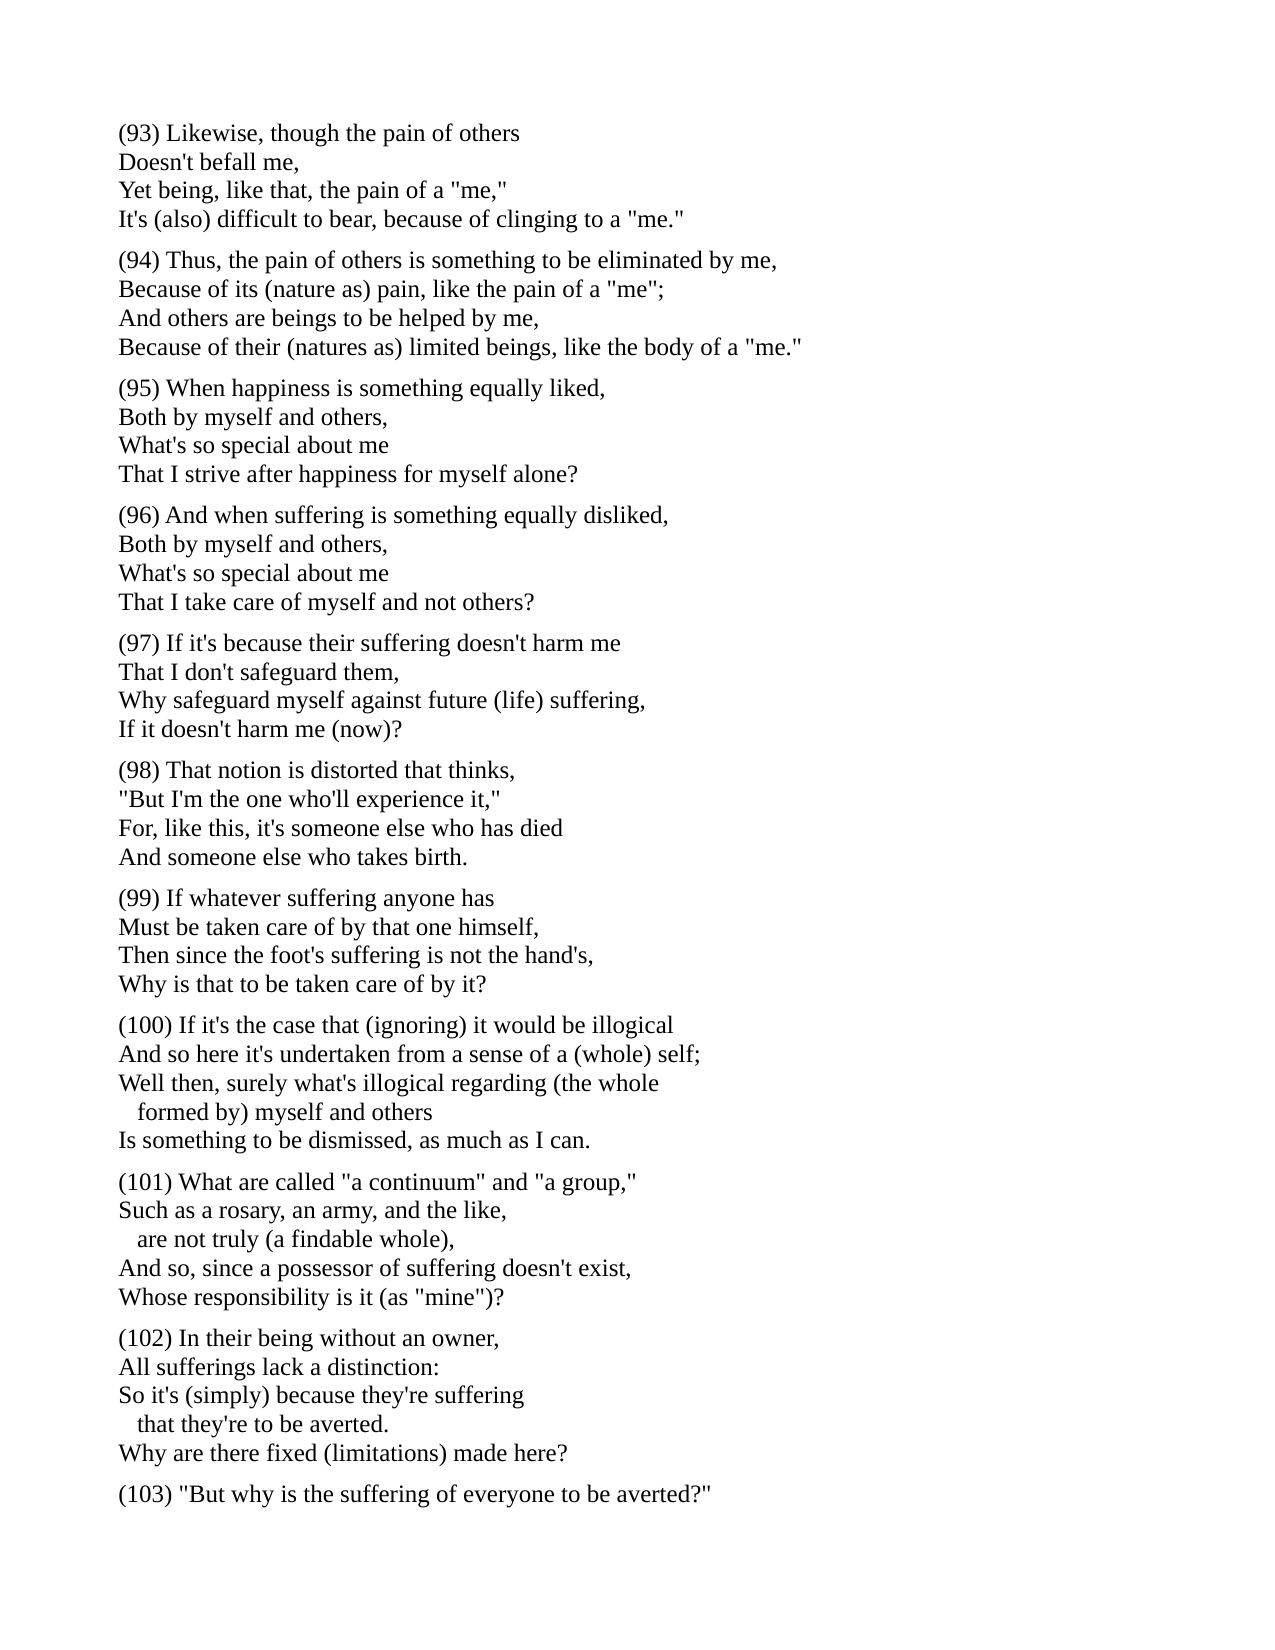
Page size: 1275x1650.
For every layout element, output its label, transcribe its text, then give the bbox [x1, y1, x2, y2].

text (96) And when suffering is something equally disliked, Both by myself and others, What's so special about me That I take care of myself and not others? [118, 501, 1157, 616]
text (100) If it's the case that (ignoring) it would be illogical And so here it's undertaken from a sense of a (whole) self; Well then, surely what's illogical regarding (the whole formed by) myself and others Is something to be dismissed, as much as I can. [118, 1011, 1157, 1154]
text (102) In their being without an owner, All sufferings lack a distinction: So it's (simply) because they're suffering that they're to be averted. Why are there fixed (limitations) made here? [118, 1323, 1157, 1467]
text (98) That notion is distorted that thinks, "But I'm the one who'll experience it," For, like this, it's someone else who has died And someone else who takes birth. [118, 756, 1157, 871]
text (94) Thus, the pain of others is something to be eliminated by me, Because of its (nature as) pain, like the pain of a "me"; And others are beings to be helped by me, Because of their (natures as) limited beings, like the body of a "me." [118, 246, 1157, 361]
text are not truly (a findable whole), And so, since a possessor of suffering doesn't exist, Whose responsibility is it (as "mine")? [118, 1224, 1157, 1311]
text (95) When happiness is something equally liked, Both by myself and others, What's so special about me That I strive after happiness for myself alone? [118, 373, 1157, 488]
text (97) If it's because their suffering doesn't harm me That I don't safeguard them, Why safeguard myself against future (life) suffering, If it doesn't harm me (now)? [118, 628, 1157, 743]
text (103) "But why is the suffering of everyone to be averted?" [118, 1479, 1157, 1508]
text (93) Likewise, though the pain of others Doesn't befall me, Yet being, like that, the pain of a "me," It's (also) difficult to bear, because of clinging to a "me." [118, 118, 1157, 233]
text (101) What are called "a continuum" and "a group," Such as a rosary, an army, and the like, [118, 1167, 1157, 1224]
text (99) If whatever suffering anyone has Must be taken care of by that one himself, Then since the foot's suffering is not the hand's, Why is that to be taken care of by it? [118, 883, 1157, 998]
